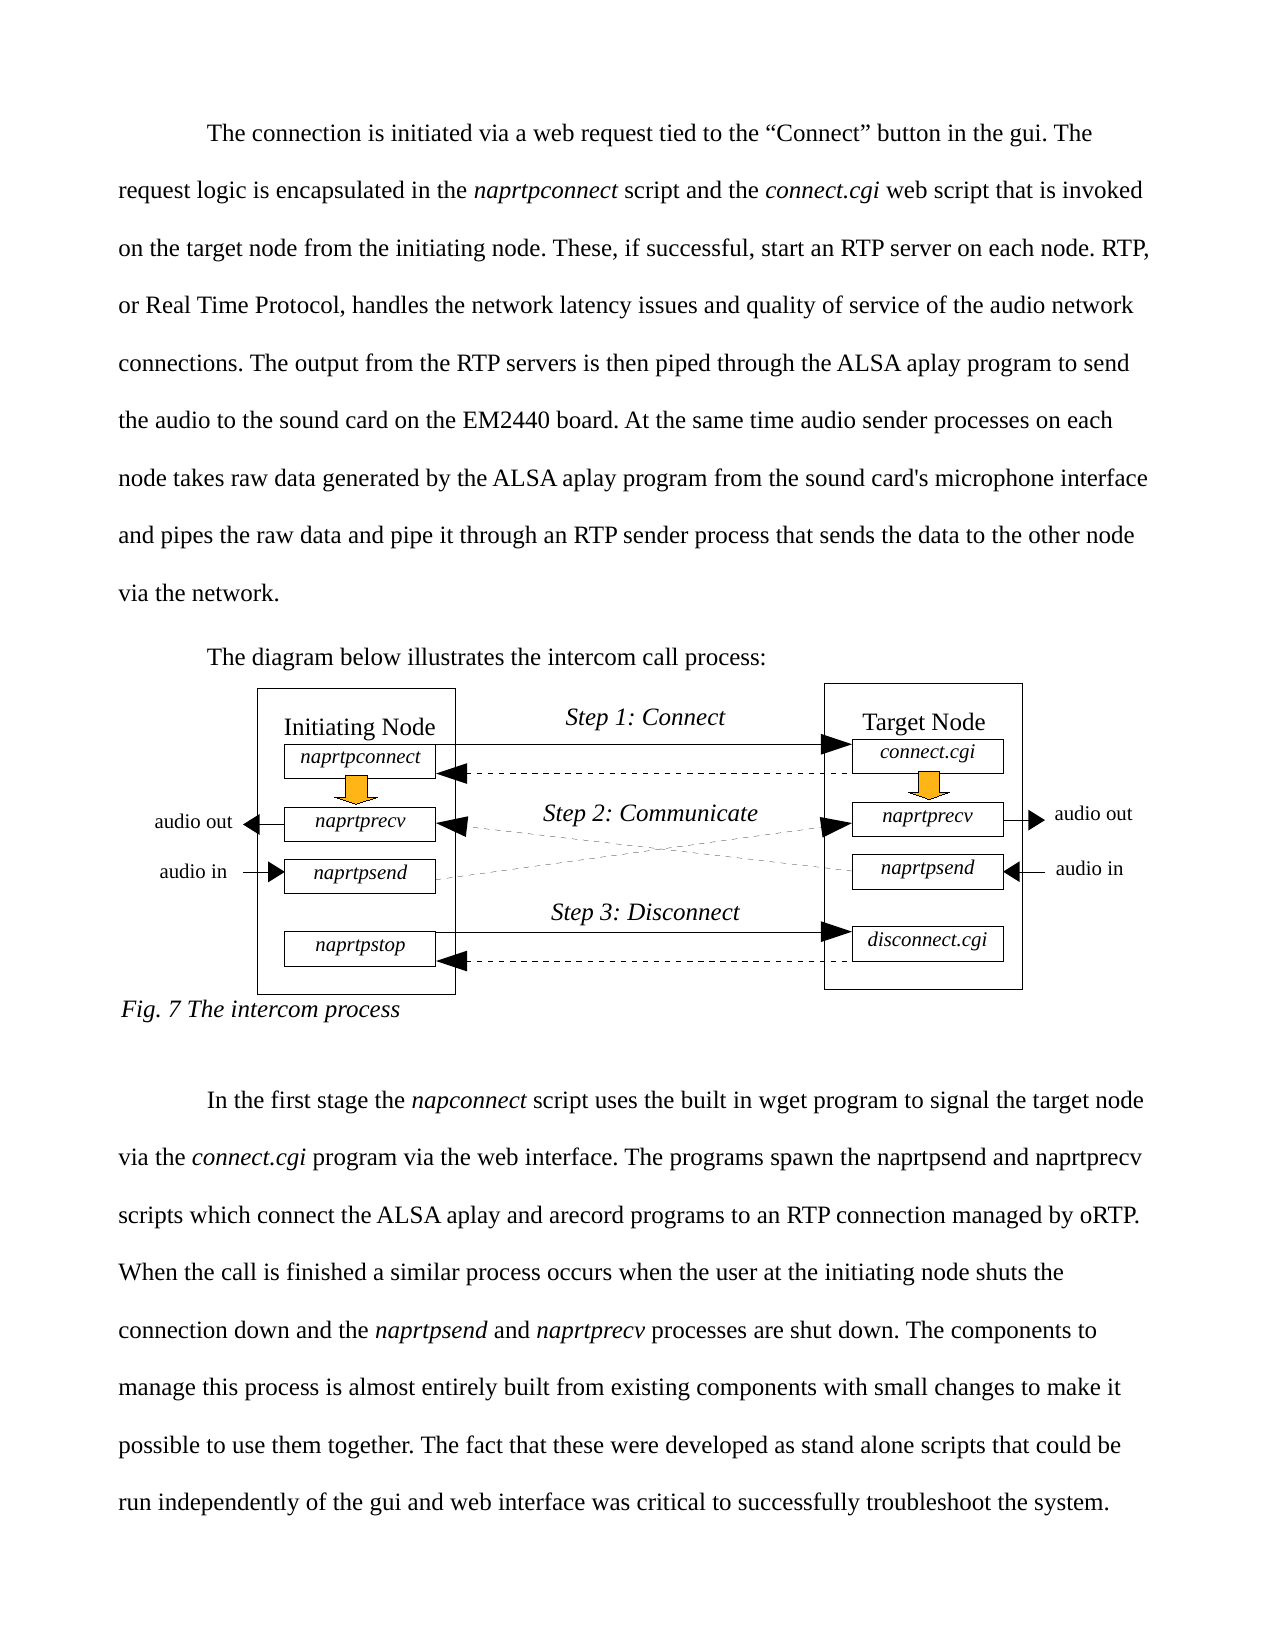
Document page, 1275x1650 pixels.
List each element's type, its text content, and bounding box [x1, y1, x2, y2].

text The connection is initiated via a web request tied to the “Connect” button in the gui. The request logic is encapsulated in the naprtpconnect script and the connect.cgi web script that is invoked on the target node from the initiating node. These, if successful, start an RTP server on each node. RTP, or Real Time Protocol, handles the network latency issues and quality of service of the audio network connections. The output from the RTP servers is then piped through the ALSA aplay program to send the audio to the sound card on the EM2440 board. At the same time audio sender processes on each node takes raw data generated by the ALSA aplay program from the sound card's microphone interface and pipes the raw data and pipe it through an RTP sender process that sends the data to the other node via the network. [118, 118, 1157, 607]
text In the first stage the napconnect script uses the built in wget program to signal the target node via the connect.cgi program via the web interface. The programs spawn the naprtpsend and naprtprecv scripts which connect the ALSA aplay and arecord programs to an RTP connection managed by oRTP. When the call is finished a similar process occurs when the user at the initiating node shuts the connection down and the naprtpsend and naprtprecv processes are shut down. The components to manage this process is almost entirely built from existing components with small changes to make it possible to use them together. The fact that these were developed as stand alone scripts that could be run independently of the gui and web interface was critical to successfully troubleshoot the system. [118, 1085, 1157, 1516]
text The diagram below illustrates the intercom call process: [118, 642, 1157, 670]
text Fig. 7 The intercom process [121, 696, 1162, 1023]
